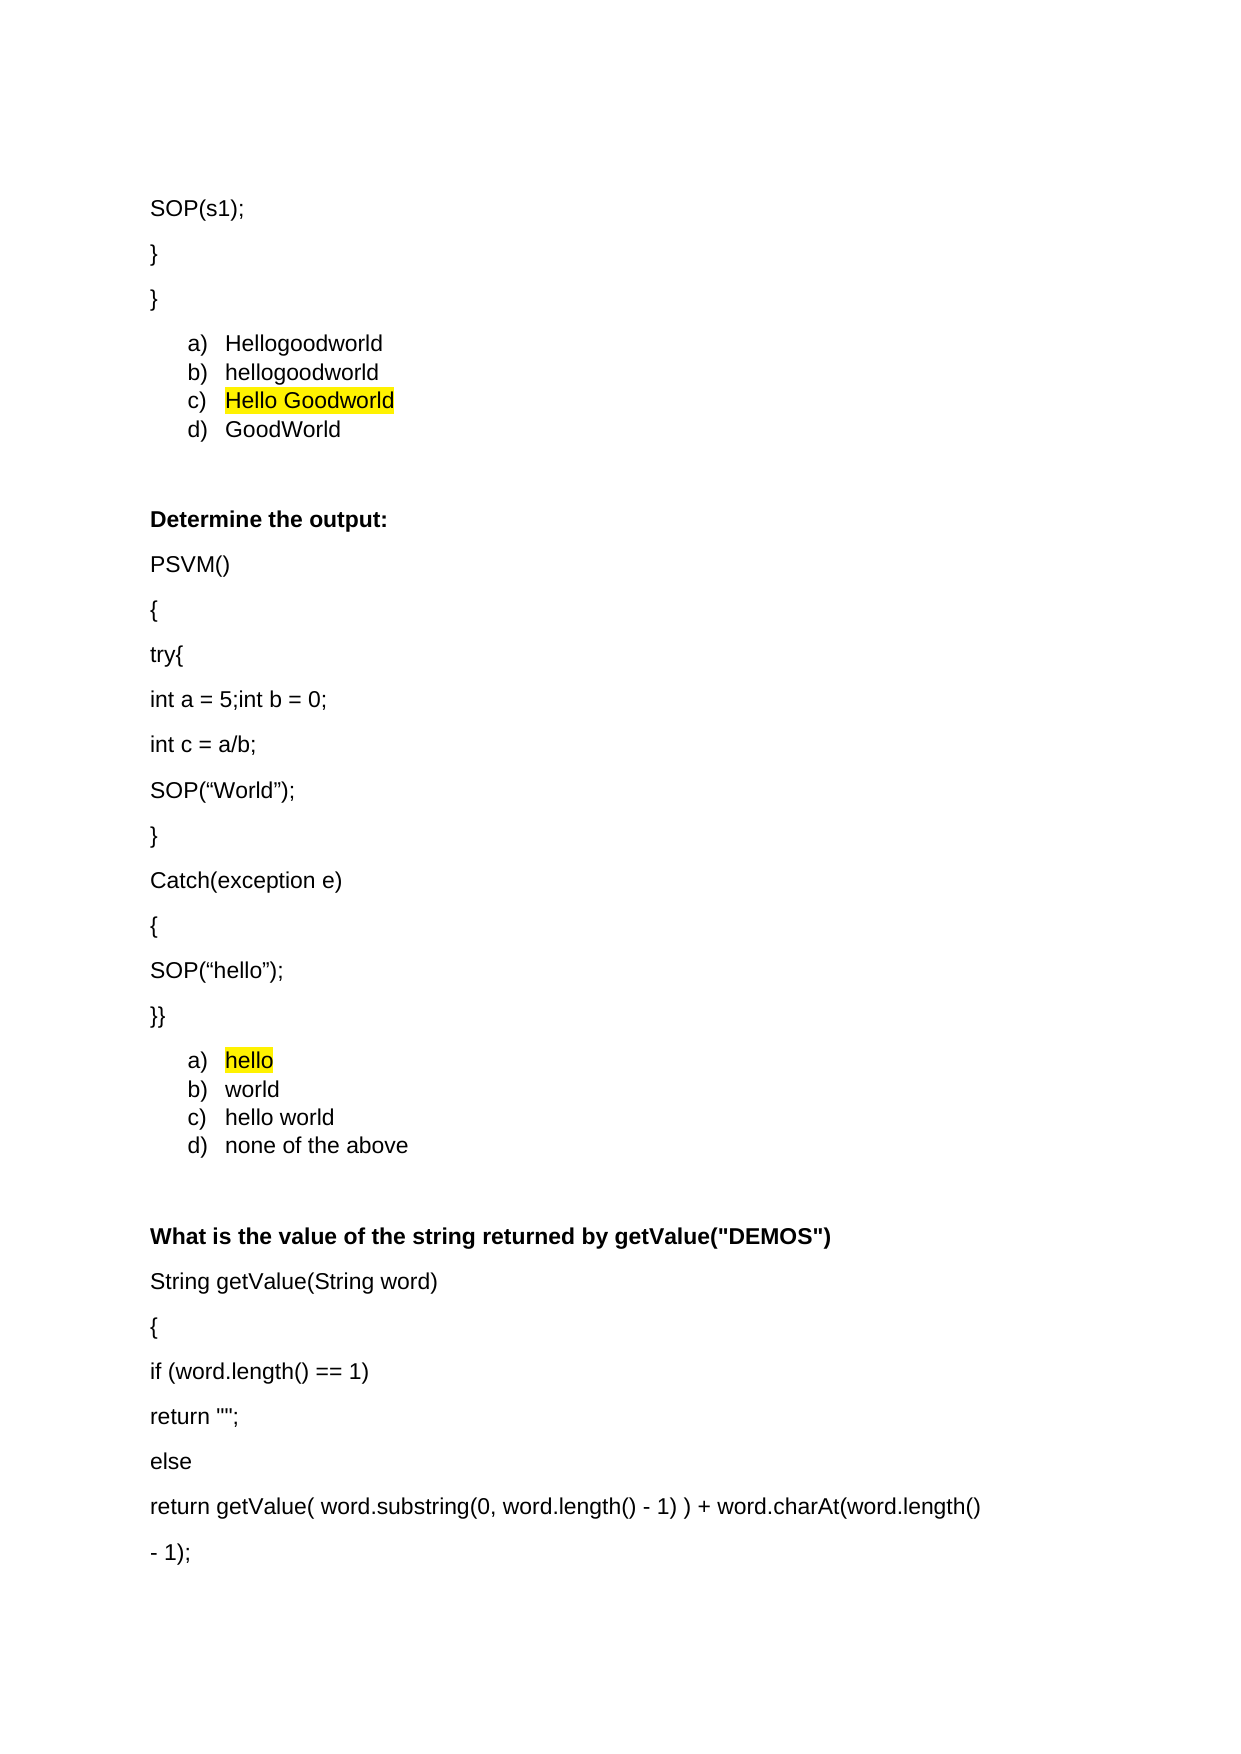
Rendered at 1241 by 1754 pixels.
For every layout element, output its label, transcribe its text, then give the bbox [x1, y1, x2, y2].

text int c = a/b; [150, 731, 1090, 758]
text Catch(exception e) [150, 867, 1090, 893]
list none of the above [187, 1132, 1090, 1159]
text { [150, 1313, 1090, 1339]
text String getValue(String word) [150, 1268, 1090, 1294]
text PSVM() [150, 551, 1090, 577]
text }} [150, 1002, 1090, 1028]
text SOP(“World”); [150, 777, 1090, 803]
text try{ [150, 641, 1090, 668]
list Hello Goodworld [187, 387, 1090, 414]
text SOP(s1); [150, 195, 1090, 221]
list GoodWorld [187, 416, 1090, 442]
text Determine the output: [150, 506, 1090, 532]
list hello [187, 1047, 1090, 1073]
text } [150, 822, 1090, 848]
text return getValue( word.substring(0, word.length() - 1) ) + word.charAt(word.length() [150, 1493, 1090, 1520]
text } [150, 285, 1090, 312]
text } [150, 240, 1090, 267]
list world [187, 1076, 1090, 1102]
text return ""; [150, 1403, 1090, 1429]
text SOP(“hello”); [150, 957, 1090, 983]
text { [150, 596, 1090, 622]
list hellogoodworld [187, 359, 1090, 385]
text else [150, 1448, 1090, 1474]
text int a = 5;int b = 0; [150, 686, 1090, 713]
text if (word.length() == 1) [150, 1358, 1090, 1384]
list hello world [187, 1104, 1090, 1130]
text What is the value of the string returned by getValue("DEMOS") [150, 1223, 1090, 1249]
list Hellogoodworld [187, 330, 1090, 357]
text { [150, 912, 1090, 938]
text - 1); [150, 1538, 1090, 1565]
